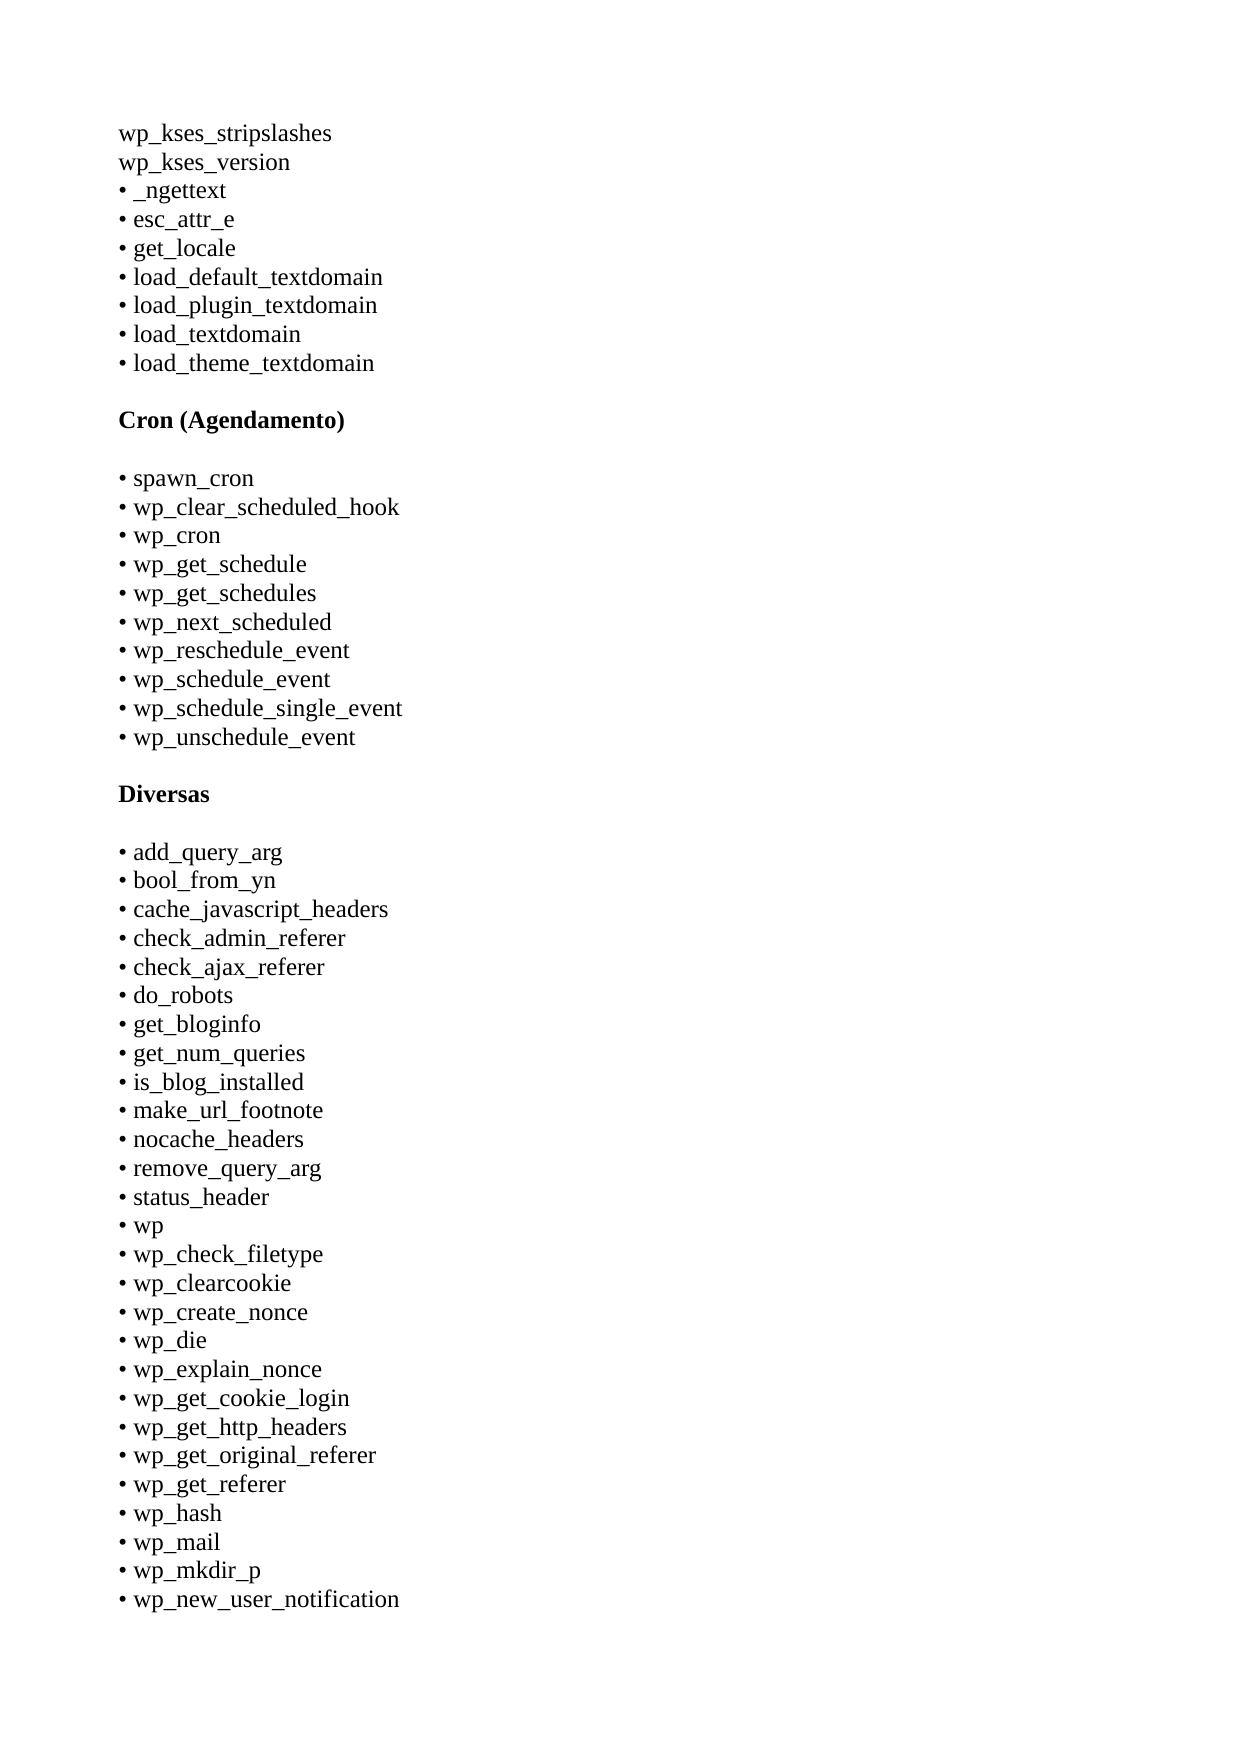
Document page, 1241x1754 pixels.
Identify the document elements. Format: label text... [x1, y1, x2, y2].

text • wp_clear_scheduled_hook [118, 492, 1122, 521]
text • cache_javascript_headers [118, 894, 1122, 923]
text • make_url_footnote [118, 1096, 1122, 1124]
text • wp_clearcookie [118, 1268, 1122, 1297]
text • _ngettext [118, 176, 1122, 204]
text • wp_cron [118, 521, 1122, 549]
text • get_bloginfo [118, 1009, 1122, 1038]
text Diversas [118, 779, 1122, 808]
text • get_num_queries [118, 1038, 1122, 1067]
text • do_robots [118, 981, 1122, 1009]
text • wp_explain_nonce [118, 1354, 1122, 1383]
text • wp_get_original_referer [118, 1441, 1122, 1469]
text wp_kses_stripslashes [118, 118, 1122, 147]
text • wp_get_http_headers [118, 1412, 1122, 1441]
text • remove_query_arg [118, 1153, 1122, 1182]
text • wp_mail [118, 1527, 1122, 1556]
text • check_ajax_referer [118, 952, 1122, 981]
text • is_blog_installed [118, 1067, 1122, 1096]
text Cron (Agendamento) [118, 406, 1122, 434]
text • spawn_cron [118, 463, 1122, 492]
text • wp_schedule_single_event [118, 693, 1122, 722]
text • load_plugin_textdomain [118, 291, 1122, 319]
text • nocache_headers [118, 1124, 1122, 1153]
text • wp_schedule_event [118, 664, 1122, 693]
text • wp_reschedule_event [118, 636, 1122, 664]
text • add_query_arg [118, 837, 1122, 866]
text • load_theme_textdomain [118, 348, 1122, 377]
text • get_locale [118, 233, 1122, 262]
text • wp_die [118, 1326, 1122, 1354]
text • wp_create_nonce [118, 1297, 1122, 1326]
text wp_kses_version [118, 147, 1122, 176]
text • status_header [118, 1182, 1122, 1211]
text • wp_next_scheduled [118, 607, 1122, 636]
text • wp_get_schedules [118, 578, 1122, 607]
text • wp_get_schedule [118, 549, 1122, 578]
text • wp_unschedule_event [118, 722, 1122, 751]
text • wp_get_referer [118, 1469, 1122, 1498]
text • wp_new_user_notification [118, 1584, 1122, 1613]
text • bool_from_yn [118, 866, 1122, 894]
text • esc_attr_e [118, 204, 1122, 233]
text • wp [118, 1211, 1122, 1239]
text • load_textdomain [118, 319, 1122, 348]
text • wp_mkdir_p [118, 1556, 1122, 1584]
text • wp_get_cookie_login [118, 1383, 1122, 1412]
text • wp_check_filetype [118, 1239, 1122, 1268]
text • load_default_textdomain [118, 262, 1122, 291]
text • wp_hash [118, 1498, 1122, 1527]
text • check_admin_referer [118, 923, 1122, 952]
